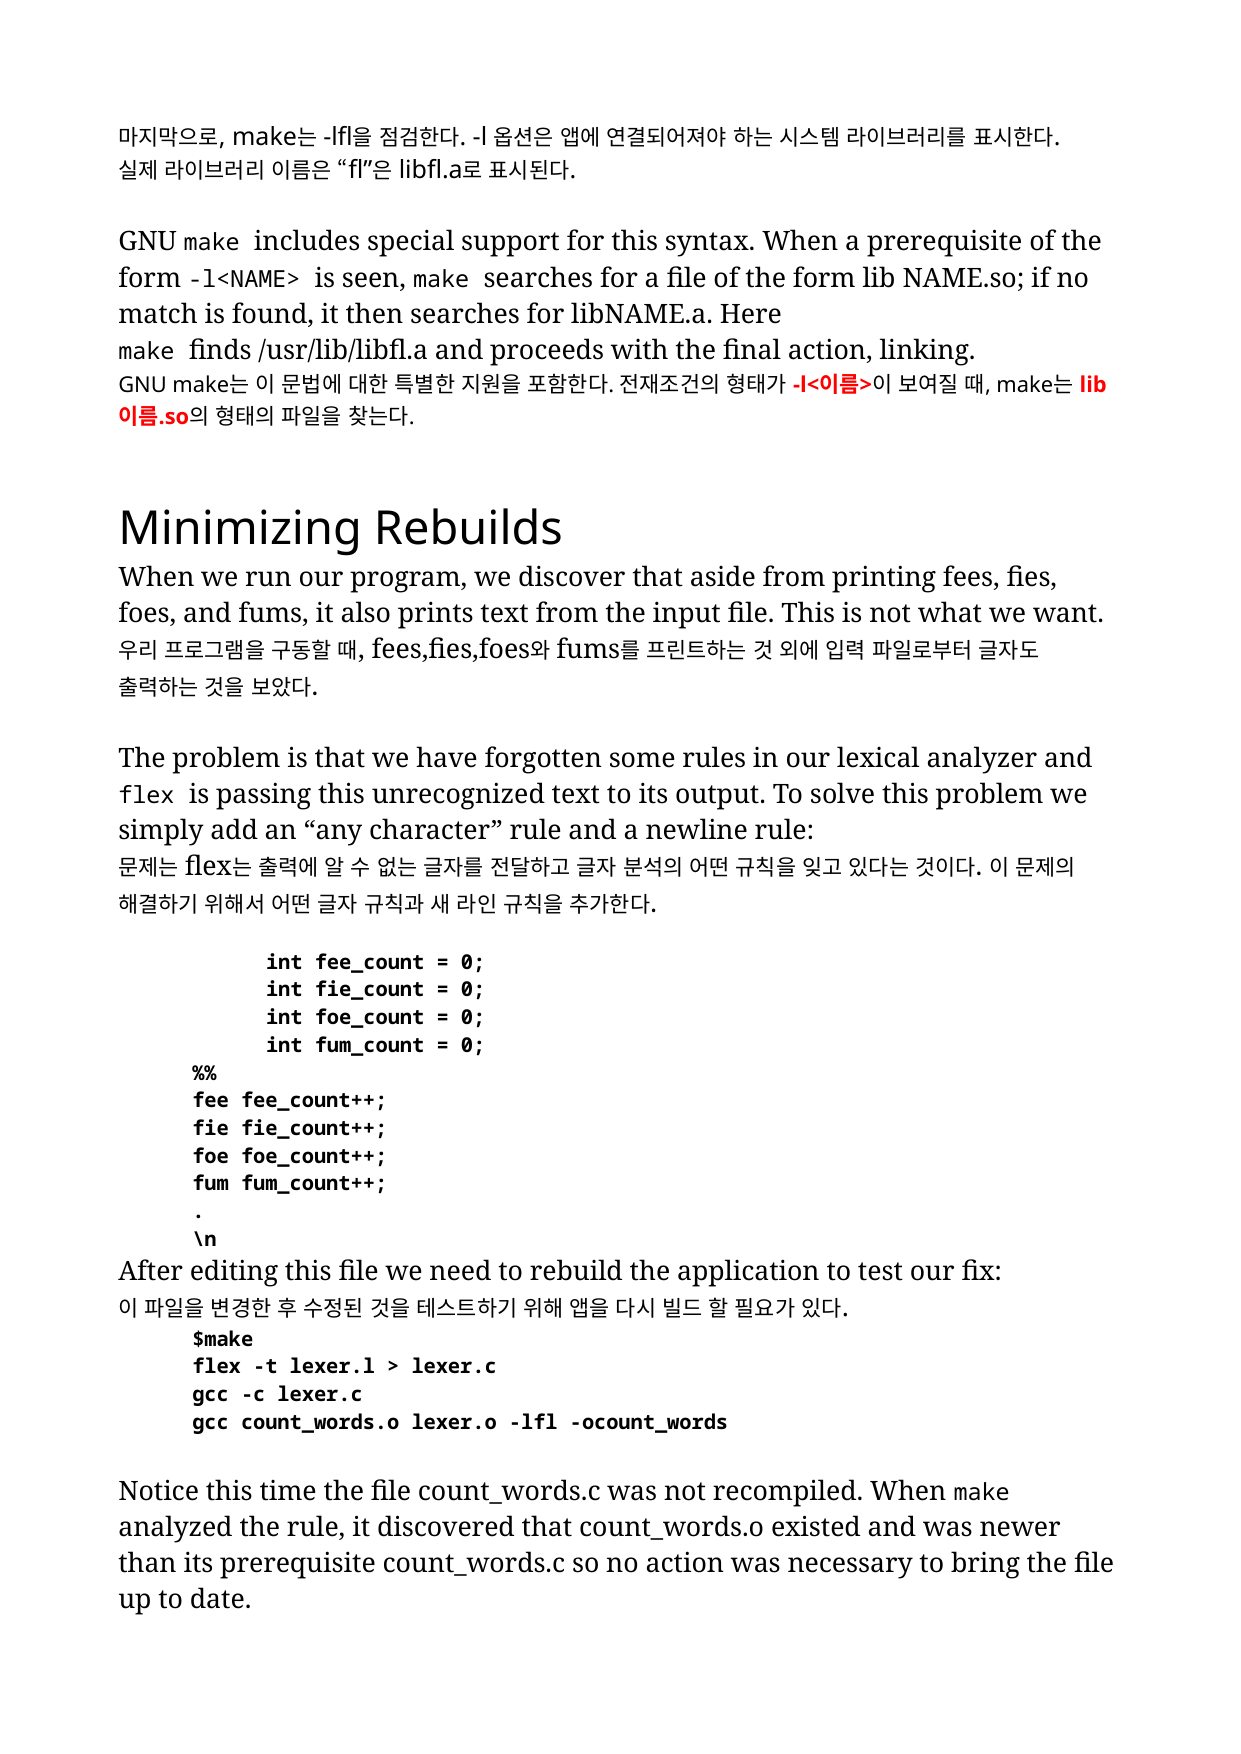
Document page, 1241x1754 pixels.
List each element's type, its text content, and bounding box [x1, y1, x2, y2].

text . [118, 1197, 1122, 1224]
text 이 파일을 변경한 후 수정된 것을 테스트하기 위해 앱을 다시 빌드 할 필요가 있다. [118, 1288, 1122, 1324]
text Minimizing Rebuilds [118, 494, 1122, 558]
text fie fie_count++; [118, 1114, 1122, 1141]
text \n [118, 1224, 1122, 1252]
text GNU make includes special support for this syntax. When a prerequisite of the form -l<NAME> is seen, make searches for a file of the form lib NAME.so; if no match is found, it then searches for libNAME.a. Here [118, 222, 1122, 331]
text Notice this time the file count_words.c was not recompiled. When make [118, 1471, 1122, 1508]
text 마지막으로, make는 -lfl을 점검한다. -l 옵션은 앱에 연결되어져야 하는 시스템 라이브러리를 표시한다. [118, 118, 1122, 152]
text 문제는 flex는 출력에 알 수 없는 글자를 전달하고 글자 분석의 어떤 규칙을 잊고 있다는 것이다. 이 문제의 해결하기 위해서 어떤 글자 규칙과 새 라인 규칙을 추가한다. [118, 847, 1122, 920]
text %% [118, 1058, 1122, 1086]
text gcc -c lexer.c [118, 1380, 1122, 1408]
text 실제 라이브러리 이름은 “fl”은 libfl.a로 표시된다. [118, 152, 1122, 186]
text int foe_count = 0; [118, 1003, 1122, 1031]
text foe foe_count++; [118, 1141, 1122, 1169]
text $make [118, 1324, 1122, 1352]
text 우리 프로그램을 구동할 때, fees,fies,foes와 fums를 프린트하는 것 외에 입력 파일로부터 글자도 출력하는 것을 보았다. [118, 631, 1122, 703]
text int fum_count = 0; [118, 1031, 1122, 1058]
text make finds /usr/lib/libfl.a and proceeds with the final action, linking. [118, 331, 1122, 367]
text analyzed the rule, it discovered that count_words.o existed and was newer than its prerequisite count_words.c so no action was necessary to bring the file up to date. [118, 1508, 1122, 1616]
text int fie_count = 0; [118, 975, 1122, 1003]
text flex -t lexer.l > lexer.c [118, 1352, 1122, 1380]
text The problem is that we have forgotten some rules in our lexical analyzer and flex is passing this unrecognized text to its output. To solve this problem we simply add an “any character” rule and a newline rule: [118, 739, 1122, 847]
text When we run our program, we discover that aside from printing fees, fies, foes, and fums, it also prints text from the input file. This is not what we want. [118, 558, 1122, 631]
text fee fee_count++; [118, 1086, 1122, 1114]
text GNU make는 이 문법에 대한 특별한 지원을 포함한다. 전재조건의 형태가 -l<이름>이 보여질 때, make는 lib이름.so의 형태의 파일을 찾는다. [118, 367, 1122, 431]
text fum fum_count++; [118, 1169, 1122, 1197]
text gcc count_words.o lexer.o -lfl -ocount_words [118, 1408, 1122, 1435]
text int fee_count = 0; [118, 947, 1122, 975]
text After editing this file we need to rebuild the application to test our fix: [118, 1252, 1122, 1288]
